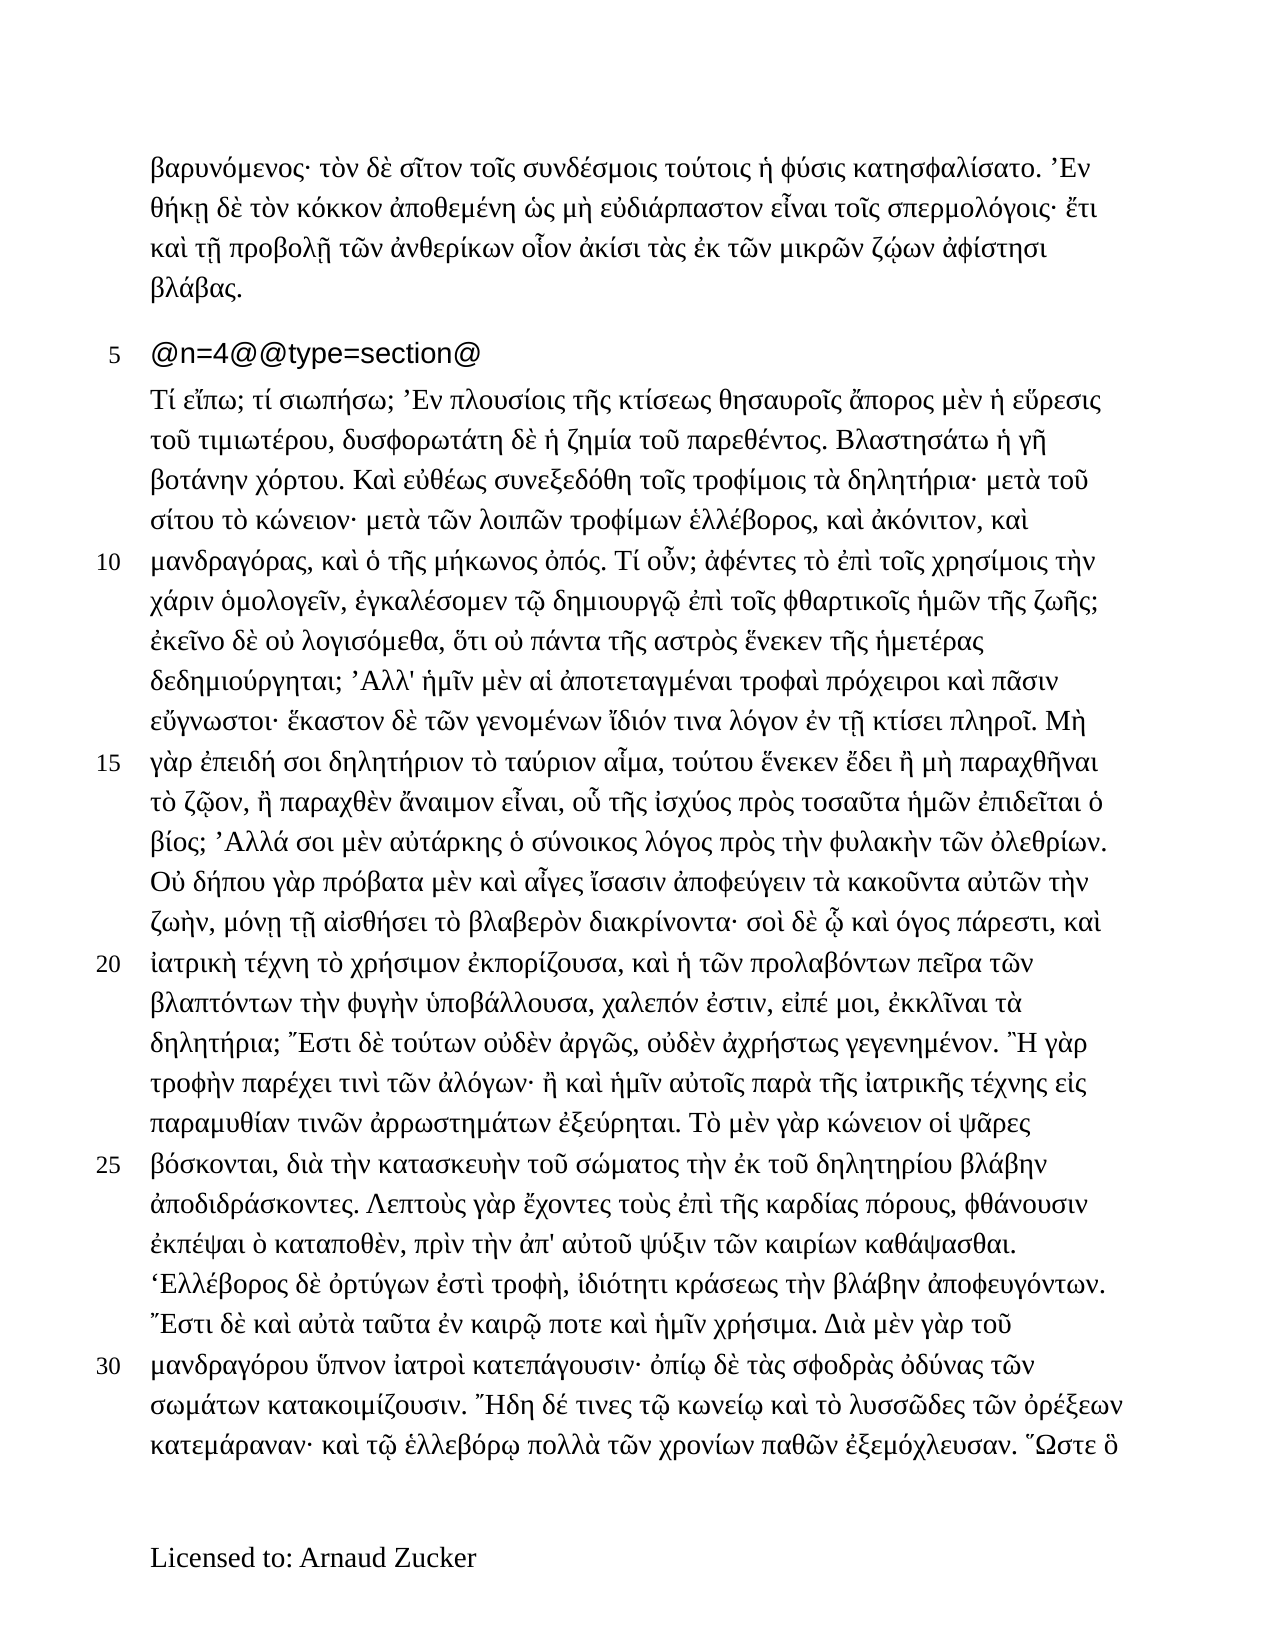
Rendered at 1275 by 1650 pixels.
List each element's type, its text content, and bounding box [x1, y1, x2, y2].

text βαρυνόμενος· τὸν δὲ σῖτον τοῖς συνδέσμοις τούτοις ἡ ϕύσις κατησϕαλίσατο. ’Εν θήκῃ δὲ τὸν κόκκον ἀποθεμένη ὡς μὴ εὐδιάρπαστον εἶναι τοῖς σπερμολόγοις· ἔτι καὶ τῇ προβολῇ τῶν ἀνθερίκων οἷον ἀκίσι τὰς ἐκ τῶν μικρῶν ζῴων ἀϕίστησι βλάβας. [150, 150, 1125, 304]
text Τί εἴπω; τί σιωπήσω; ’Εν πλουσίοις τῆς κτίσεως θησαυροῖς ἄπορος μὲν ἡ εὕρεσις τοῦ τιμιωτέρου, δυσϕορωτάτη δὲ ἡ ζημία τοῦ παρεθέντος. Βλαστησάτω ἡ γῆ βοτάνην χόρτου. Καὶ εὐθέως συνεξεδόθη τοῖς τροϕίμοις τὰ δηλητήρια· μετὰ τοῦ σίτου τὸ κώνειον· μετὰ τῶν λοιπῶν τροϕίμων ἑλλέβορος, καὶ ἀκόνιτον, καὶ μανδραγόρας, καὶ ὁ τῆς μήκωνος ὀπός. Τί οὖν; ἀϕέντες τὸ ἐπὶ τοῖς χρησίμοις τὴν χάριν ὁμολογεῖν, ἐγκαλέσομεν τῷ δημιουργῷ ἐπὶ τοῖς ϕθαρτικοῖς ἡμῶν τῆς ζωῆς; ἐκεῖνο δὲ οὐ λογισόμεθα, ὅτι οὐ πάντα τῆς αστρὸς ἕνεκεν τῆς ἡμετέρας δεδημιούργηται; ’Αλλ' ἡμῖν μὲν αἱ ἀποτεταγμέναι τροϕαὶ πρόχειροι καὶ πᾶσιν εὔγνωστοι· ἕκαστον δὲ τῶν γενομένων ἴδιόν τινα λόγον ἐν τῇ κτίσει πληροῖ. Μὴ γὰρ ἐπειδή σοι δηλητήριον τὸ ταύριον αἷμα, τούτου ἕνεκεν ἔδει ἢ μὴ παραχθῆναι τὸ ζῷον, ἢ παραχθὲν ἄναιμον εἶναι, οὗ τῆς ἰσχύος πρὸς τοσαῦτα ἡμῶν ἐπιδεῖται ὁ βίος; ’Αλλά σοι μὲν αὐτάρκης ὁ σύνοικος λόγος πρὸς τὴν ϕυλακὴν τῶν ὀλεθρίων. Οὐ δήπου γὰρ πρόβατα μὲν καὶ αἶγες ἴσασιν ἀποϕεύγειν τὰ κακοῦντα αὐτῶν τὴν ζωὴν, μόνῃ τῇ αἰσθήσει τὸ βλαβερὸν διακρίνοντα· σοὶ δὲ ᾧ καὶ όγος πάρεστι, καὶ ἰατρικὴ τέχνη τὸ χρήσιμον ἐκπορίζουσα, καὶ ἡ τῶν προλαβόντων πεῖρα τῶν βλαπτόντων τὴν ϕυγὴν ὑποβάλλουσα, χαλεπόν ἐστιν, εἰπέ μοι, ἐκκλῖναι τὰ δηλητήρια; ῎Εστι δὲ τούτων οὐδὲν ἀργῶς, οὐδὲν ἀχρήστως γεγενημένον. ῍Η γὰρ τροϕὴν παρέχει τινὶ τῶν ἀλόγων· ἢ καὶ ἡμῖν αὐτοῖς παρὰ τῆς ἰατρικῆς τέχνης εἰς παραμυθίαν τινῶν ἀρρωστημάτων ἐξεύρηται. Τὸ μὲν γὰρ κώνειον οἱ ψᾶρες βόσκονται, διὰ τὴν κατασκευὴν τοῦ σώματος τὴν ἐκ τοῦ δηλητηρίου βλάβην ἀποδιδράσκοντες. Λεπτοὺς γὰρ ἔχοντες τοὺς ἐπὶ τῆς καρδίας πόρους, ϕθάνουσιν ἐκπέψαι ὸ καταποθὲν, πρὶν τὴν ἀπ' αὐτοῦ ψύξιν τῶν καιρίων καθάψασθαι. ‘Ελλέβορος δὲ ὀρτύγων ἐστὶ τροϕὴ, ἰδιότητι κράσεως τὴν βλάβην ἀποϕευγόντων. ῎Εστι δὲ καὶ αὐτὰ ταῦτα ἐν καιρῷ ποτε καὶ ἡμῖν χρήσιμα. Διὰ μὲν γὰρ τοῦ μανδραγόρου ὕπνον ἰατροὶ κατεπάγουσιν· ὀπίῳ δὲ τὰς σϕοδρὰς ὀδύνας τῶν σωμάτων κατακοιμίζουσιν. ῎Ηδη δέ τινες τῷ κωνείῳ καὶ τὸ λυσσῶδες τῶν ὀρέξεων κατεμάραναν· καὶ τῷ ἑλλεβόρῳ πολλὰ τῶν χρονίων παθῶν ἐξεμόχλευσαν. ῞Ωστε ὃ [150, 382, 1125, 1461]
subtitle @n=4@@type=section@ [150, 336, 1125, 369]
